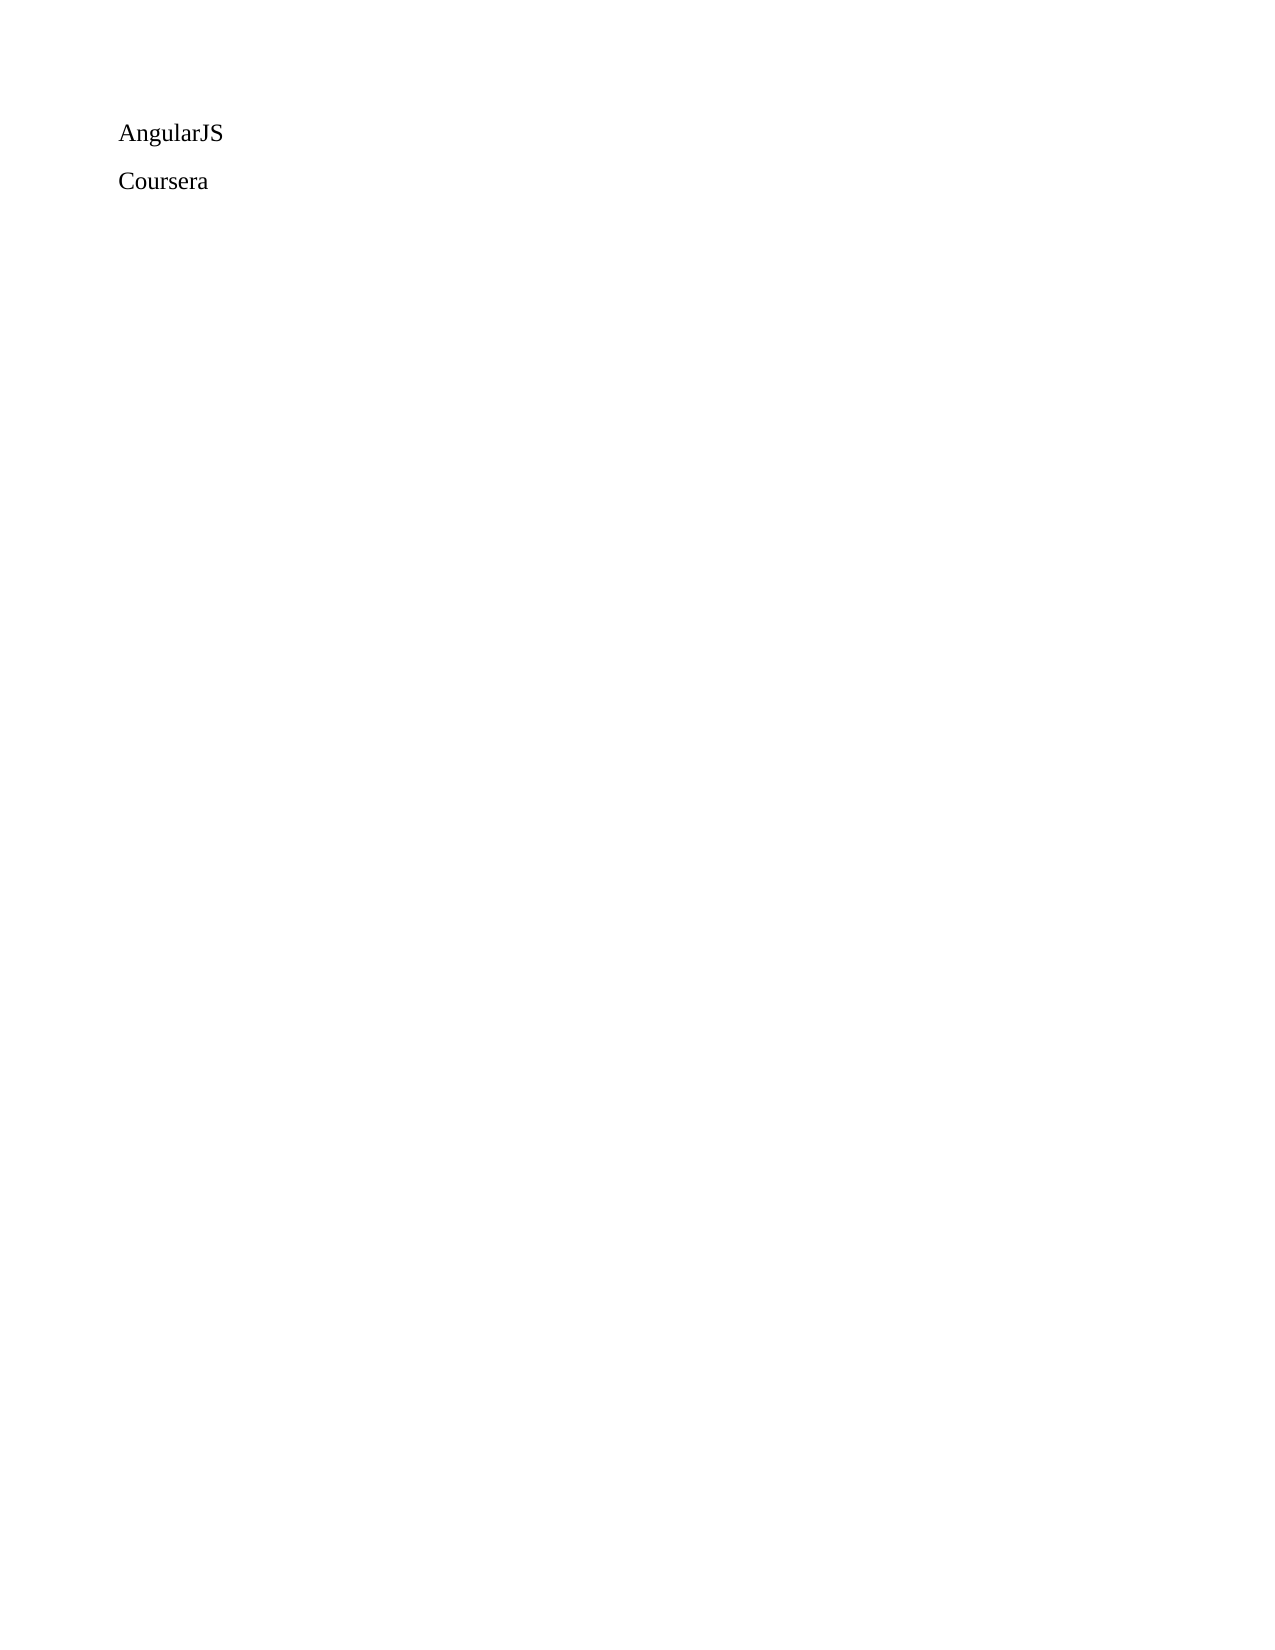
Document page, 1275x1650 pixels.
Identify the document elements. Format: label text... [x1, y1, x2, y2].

text Coursera [118, 166, 1157, 194]
text AngularJS [118, 118, 1157, 147]
